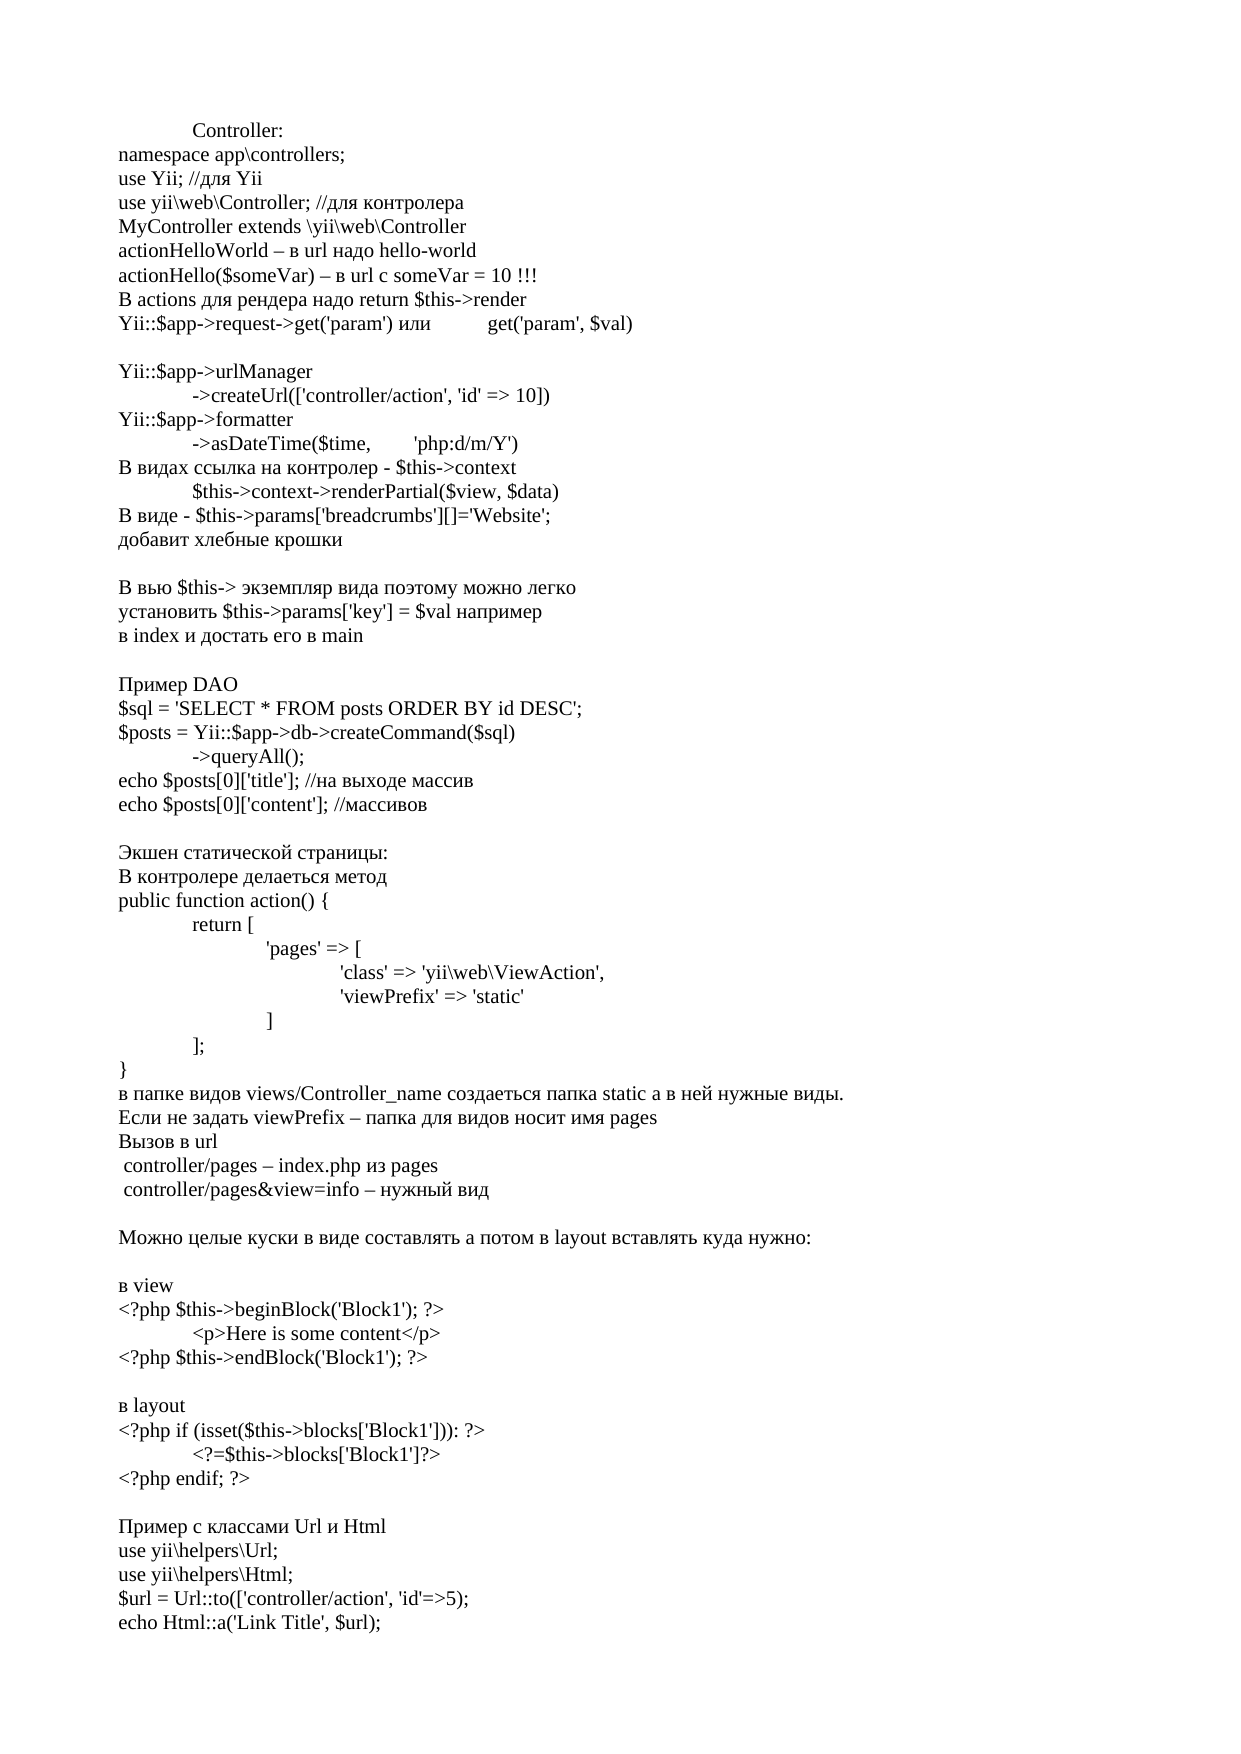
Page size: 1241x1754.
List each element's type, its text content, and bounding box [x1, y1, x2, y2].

text В actions для рендера надо return $this->render [118, 287, 1122, 311]
text public function action() { [118, 888, 1122, 912]
text Пример DAO [118, 672, 1122, 696]
text 'pages' => [ [118, 936, 1122, 960]
text Controller: [118, 118, 1122, 142]
text MyController extends \yii\web\Controller [118, 214, 1122, 238]
text <?=$this->blocks['Block1']?> [118, 1442, 1122, 1466]
text <?php $this->endBlock('Block1'); ?> [118, 1345, 1122, 1369]
text Можно целые куски в виде составлять а потом в layout вставлять куда нужно: [118, 1225, 1122, 1249]
text ->queryAll(); [118, 744, 1122, 768]
text } [118, 1057, 1122, 1081]
text Если не задать viewPrefix – папка для видов носит имя pages [118, 1105, 1122, 1129]
text в index и достать его в main [118, 623, 1122, 647]
text 'viewPrefix' => 'static' [118, 984, 1122, 1008]
text В контролере делаеться метод [118, 864, 1122, 888]
text use yii\helpers\Url; [118, 1538, 1122, 1562]
text $this->context->renderPartial($view, $data) [118, 479, 1122, 503]
text use yii\web\Controller; //для контролера [118, 190, 1122, 214]
text в layout [118, 1393, 1122, 1417]
text return [ [118, 912, 1122, 936]
text echo Html::a('Link Title', $url); [118, 1610, 1122, 1634]
text <p>Here is some content</p> [118, 1321, 1122, 1345]
text namespace app\controllers; [118, 142, 1122, 166]
text В виде - $this->params['breadcrumbs'][]='Website'; [118, 503, 1122, 527]
text echo $posts[0]['content']; //массивов [118, 792, 1122, 816]
text <?php endif; ?> [118, 1466, 1122, 1490]
text ->createUrl(['controller/action', 'id' => 10]) [118, 383, 1122, 407]
text установить $this->params['key'] = $val например [118, 599, 1122, 623]
text use yii\helpers\Html; [118, 1562, 1122, 1586]
text $url = Url::to(['controller/action', 'id'=>5); [118, 1586, 1122, 1610]
text В видах ссылка на контролер - $this->context [118, 455, 1122, 479]
text controller/pages – index.php из pages [118, 1153, 1122, 1177]
text actionHello($someVar) – в url с someVar = 10 !!! [118, 262, 1122, 287]
text actionHelloWorld – в url надо hello-world [118, 238, 1122, 262]
text $sql = 'SELECT * FROM posts ORDER BY id DESC'; [118, 696, 1122, 720]
text Вызов в url [118, 1129, 1122, 1153]
text в папке видов views/Controller_name создаеться папка static а в ней нужные виды. [118, 1081, 1122, 1105]
text 'class' => 'yii\web\ViewAction', [118, 960, 1122, 984]
text $posts = Yii::$app->db->createCommand($sql) [118, 720, 1122, 744]
text echo $posts[0]['title']; //на выходе массив [118, 768, 1122, 792]
text Yii::$app->request->get('param') или get('param', $val) [118, 311, 1122, 335]
text Yii::$app->urlManager [118, 359, 1122, 383]
text Yii::$app->formatter [118, 407, 1122, 431]
text ] [118, 1008, 1122, 1032]
text <?php $this->beginBlock('Block1'); ?> [118, 1297, 1122, 1321]
text ->asDateTime($time, 'php:d/m/Y') [118, 431, 1122, 455]
text use Yii; //для Yii [118, 166, 1122, 190]
text в view [118, 1273, 1122, 1297]
text Экшен статической страницы: [118, 840, 1122, 864]
text controller/pages&view=info – нужный вид [118, 1177, 1122, 1201]
text <?php if (isset($this->blocks['Block1'])): ?> [118, 1417, 1122, 1442]
text ]; [118, 1032, 1122, 1057]
text добавит хлебные крошки [118, 527, 1122, 551]
text Пример с классами Url и Html [118, 1514, 1122, 1538]
text В вью $this-> экземпляр вида поэтому можно легко [118, 575, 1122, 599]
